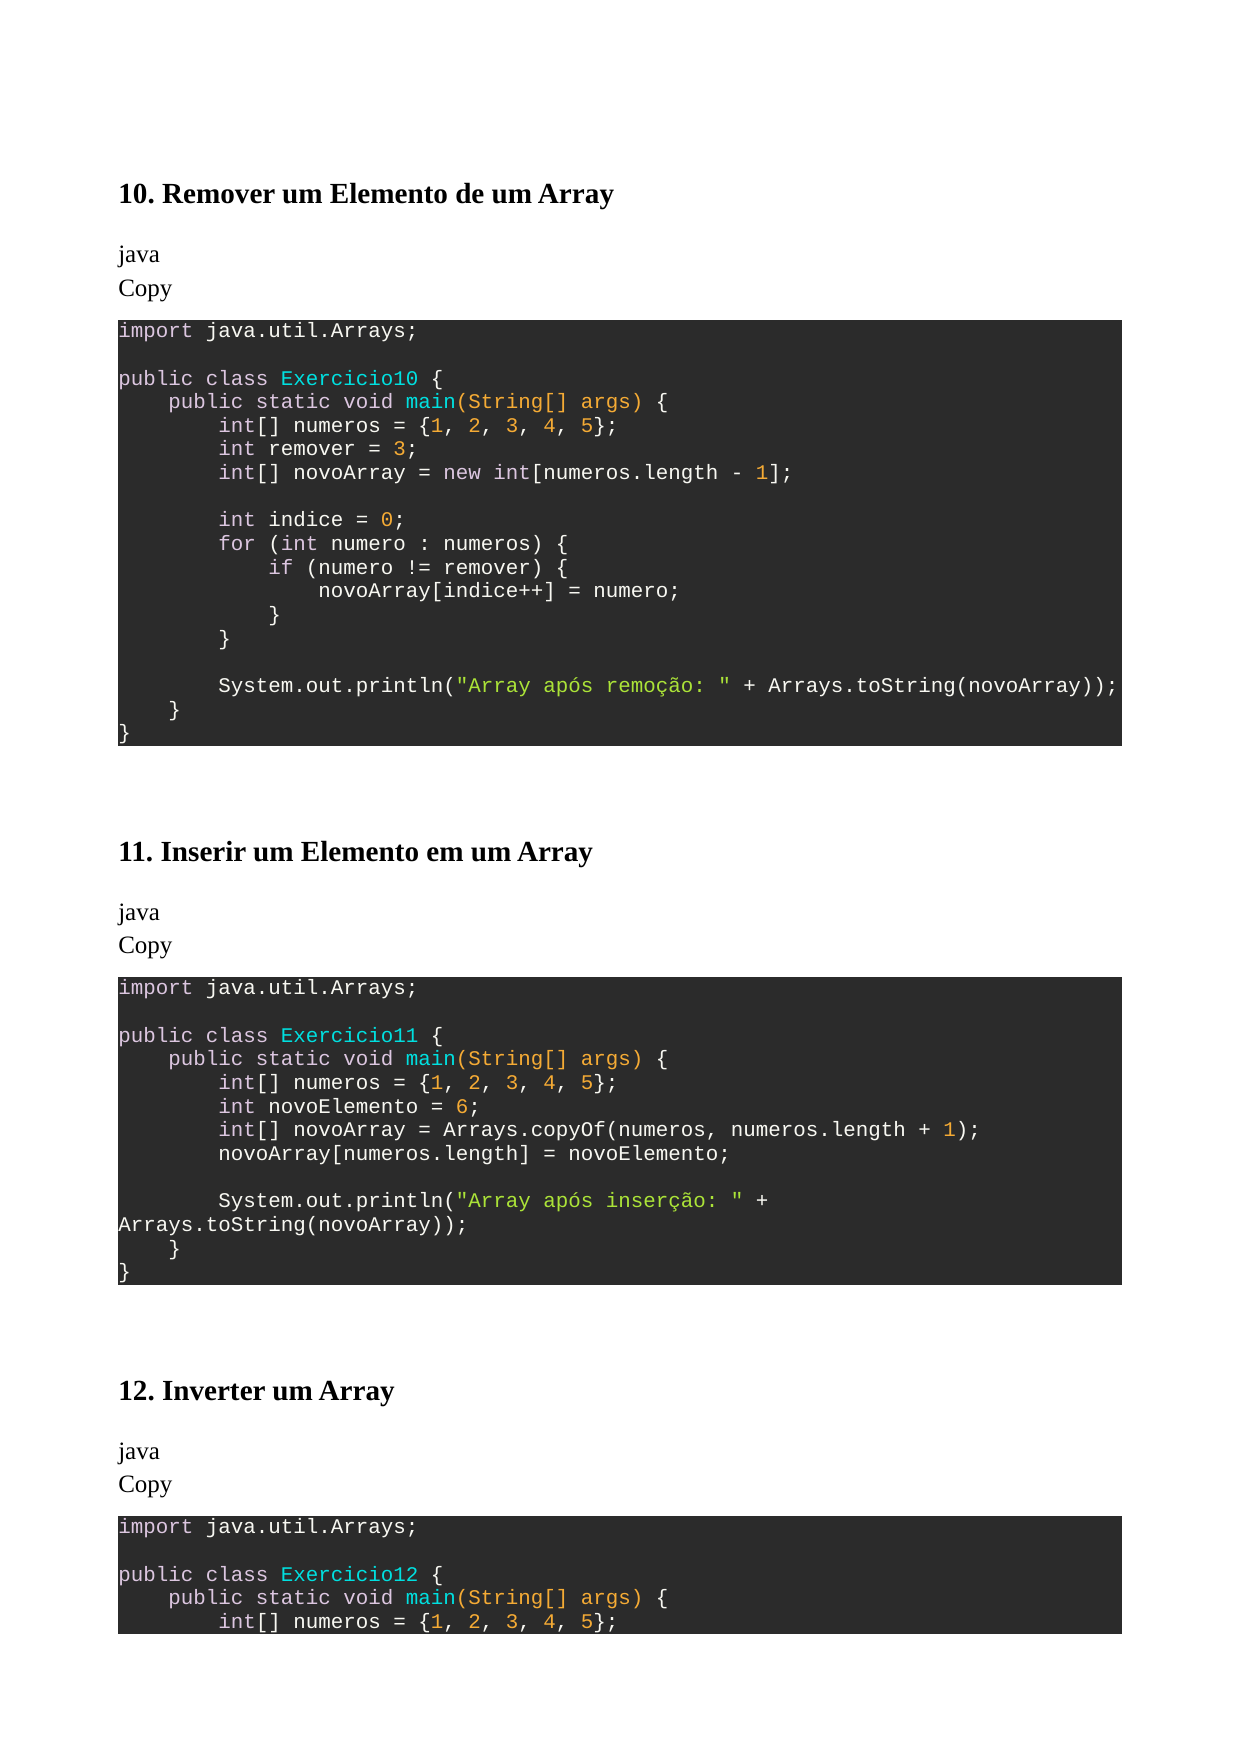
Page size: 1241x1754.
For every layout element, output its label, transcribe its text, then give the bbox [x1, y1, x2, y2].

text java [118, 897, 1122, 926]
text int[] novoArray = Arrays.copyOf(numeros, numeros.length + 1); [118, 1119, 1122, 1143]
text Copy [118, 1469, 1122, 1497]
text Copy [118, 930, 1122, 958]
text java [118, 1436, 1122, 1464]
text int indice = 0; [118, 509, 1122, 533]
text } [118, 1261, 1122, 1285]
text System.out.println("Array após inserção: " + Arrays.toString(novoArray)); [118, 1190, 1122, 1237]
text java [118, 239, 1122, 268]
text } [118, 628, 1122, 651]
text System.out.println("Array após remoção: " + Arrays.toString(novoArray)); [118, 675, 1122, 698]
text } [118, 1237, 1122, 1261]
text novoArray[numeros.length] = novoElemento; [118, 1143, 1122, 1167]
text } [118, 722, 1122, 746]
text int[] numeros = {1, 2, 3, 4, 5}; [118, 415, 1122, 438]
subtitle 11. Inserir um Elemento em um Array [118, 834, 1122, 867]
subtitle 10. Remover um Elemento de um Array [118, 177, 1122, 210]
subtitle 12. Inverter um Array [118, 1373, 1122, 1406]
text if (numero != remover) { [118, 557, 1122, 580]
text } [118, 604, 1122, 628]
text novoArray[indice++] = numero; [118, 580, 1122, 604]
text int[] novoArray = new int[numeros.length - 1]; [118, 462, 1122, 486]
text import java.util.Arrays; [118, 1516, 1122, 1540]
text Copy [118, 273, 1122, 301]
text public class Exercicio11 { [118, 1025, 1122, 1048]
text public static void main(String[] args) { [118, 1587, 1122, 1611]
text } [118, 698, 1122, 722]
text public class Exercicio12 { [118, 1564, 1122, 1587]
text int[] numeros = {1, 2, 3, 4, 5}; [118, 1072, 1122, 1096]
text import java.util.Arrays; [118, 977, 1122, 1001]
text int[] numeros = {1, 2, 3, 4, 5}; [118, 1611, 1122, 1634]
text public class Exercicio10 { [118, 367, 1122, 391]
text public static void main(String[] args) { [118, 391, 1122, 415]
text import java.util.Arrays; [118, 320, 1122, 344]
text int remover = 3; [118, 438, 1122, 462]
text int novoElemento = 6; [118, 1096, 1122, 1119]
text for (int numero : numeros) { [118, 533, 1122, 557]
text public static void main(String[] args) { [118, 1048, 1122, 1072]
